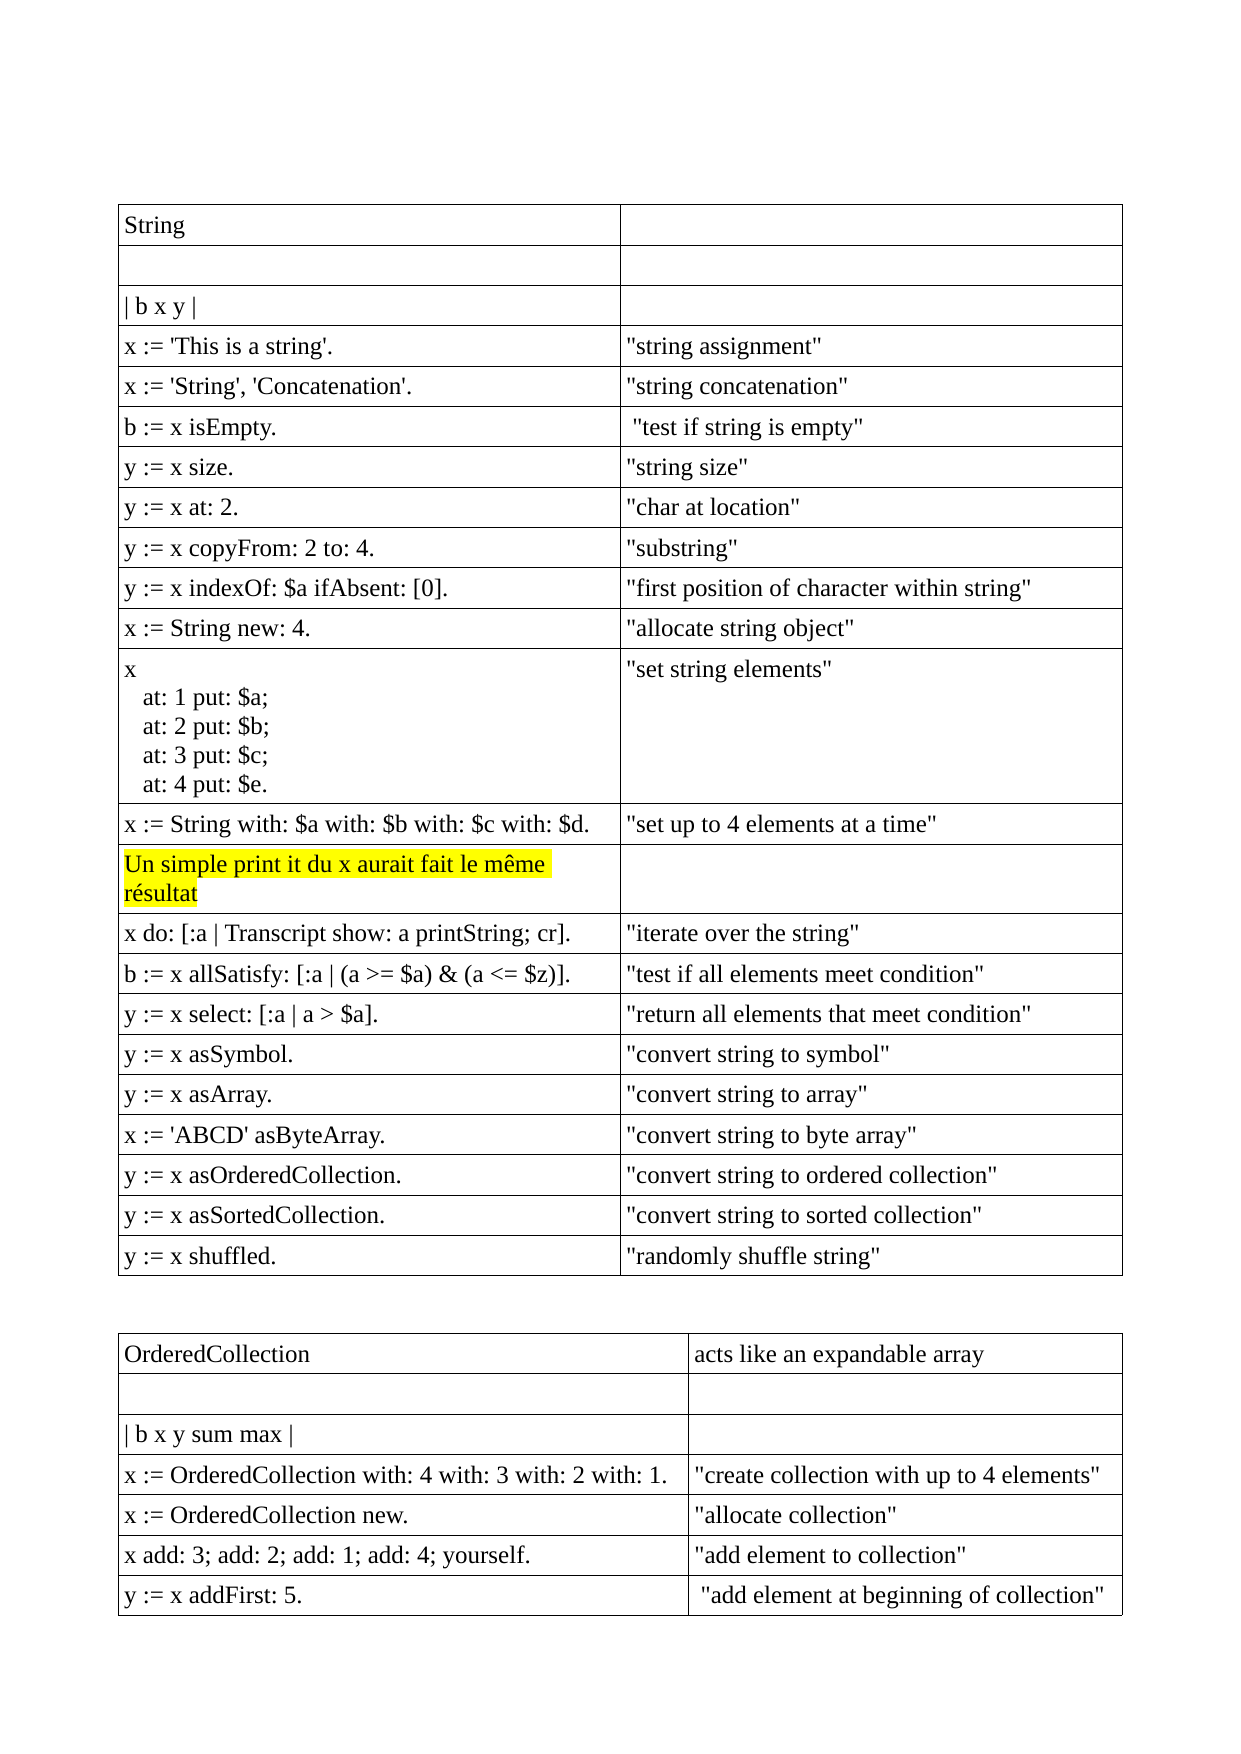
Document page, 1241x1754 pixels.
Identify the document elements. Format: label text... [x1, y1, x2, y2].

table_cell | b x y | [119, 286, 620, 325]
table_cell b := x isEmpty. [119, 407, 620, 446]
table_cell "convert string to sorted collection" [621, 1196, 1122, 1235]
table_cell "substring" [621, 528, 1122, 567]
table_cell | b x y sum max | [119, 1415, 688, 1454]
table_cell "test if string is empty" [621, 407, 1122, 446]
table_cell [689, 1415, 1122, 1454]
table_cell y := x copyFrom: 2 to: 4. [119, 528, 620, 567]
table_cell y := x asSymbol. [119, 1035, 620, 1074]
table_cell "allocate collection" [689, 1495, 1122, 1534]
table_cell "first position of character within string" [621, 568, 1122, 607]
table_cell y := x shuffled. [119, 1236, 620, 1275]
table_cell y := x asArray. [119, 1075, 620, 1114]
table_cell "return all elements that meet condition" [621, 994, 1122, 1033]
table_cell "test if all elements meet condition" [621, 954, 1122, 993]
table_cell x add: 3; add: 2; add: 1; add: 4; yourself. [119, 1536, 688, 1575]
table_cell y := x asOrderedCollection. [119, 1155, 620, 1195]
table_cell x at: 1 put: $a; at: 2 put: $b; at: 3 put: $c; at: 4 put: $e. [119, 649, 620, 803]
table_cell "set string elements" [621, 649, 1122, 803]
table_cell [689, 1374, 1122, 1413]
table_cell "char at location" [621, 488, 1122, 527]
table_cell y := x size. [119, 447, 620, 487]
table_header [621, 205, 1122, 245]
table_cell "add element at beginning of collection" [689, 1576, 1122, 1615]
table_cell "convert string to array" [621, 1075, 1122, 1114]
table_cell y := x at: 2. [119, 488, 620, 527]
table_cell y := x indexOf: $a ifAbsent: [0]. [119, 568, 620, 607]
table_cell y := x select: [:a | a > $a]. [119, 994, 620, 1033]
table_cell "convert string to ordered collection" [621, 1155, 1122, 1195]
table_cell [119, 1374, 688, 1413]
table_cell x := OrderedCollection new. [119, 1495, 688, 1534]
table_cell x := String with: $a with: $b with: $c with: $d. [119, 804, 620, 843]
table_cell y := x asSortedCollection. [119, 1196, 620, 1235]
table_cell "set up to 4 elements at a time" [621, 804, 1122, 843]
table_cell x := String new: 4. [119, 609, 620, 648]
table_cell x := 'ABCD' asByteArray. [119, 1115, 620, 1154]
table_cell Un simple print it du x aurait fait le même résultat [119, 845, 620, 912]
table_header String [119, 205, 620, 245]
table_cell [119, 246, 620, 285]
table_cell x := 'String', 'Concatenation'. [119, 367, 620, 406]
table_cell "iterate over the string" [621, 914, 1122, 953]
table_cell x := 'This is a string'. [119, 326, 620, 366]
table_cell b := x allSatisfy: [:a | (a >= $a) & (a <= $z)]. [119, 954, 620, 993]
table_cell x do: [:a | Transcript show: a printString; cr]. [119, 914, 620, 953]
table_cell [621, 286, 1122, 325]
table_cell "allocate string object" [621, 609, 1122, 648]
table_cell x := OrderedCollection with: 4 with: 3 with: 2 with: 1. [119, 1455, 688, 1494]
table_cell [621, 845, 1122, 912]
table_cell "convert string to symbol" [621, 1035, 1122, 1074]
table_header OrderedCollection [119, 1334, 688, 1373]
table_cell "add element to collection" [689, 1536, 1122, 1575]
table_cell "randomly shuffle string" [621, 1236, 1122, 1275]
table_cell "convert string to byte array" [621, 1115, 1122, 1154]
table_cell "string assignment" [621, 326, 1122, 366]
table_cell [621, 246, 1122, 285]
table_header acts like an expandable array [689, 1334, 1122, 1373]
table_cell "create collection with up to 4 elements" [689, 1455, 1122, 1494]
table_cell "string size" [621, 447, 1122, 487]
table_cell y := x addFirst: 5. [119, 1576, 688, 1615]
table_cell "string concatenation" [621, 367, 1122, 406]
